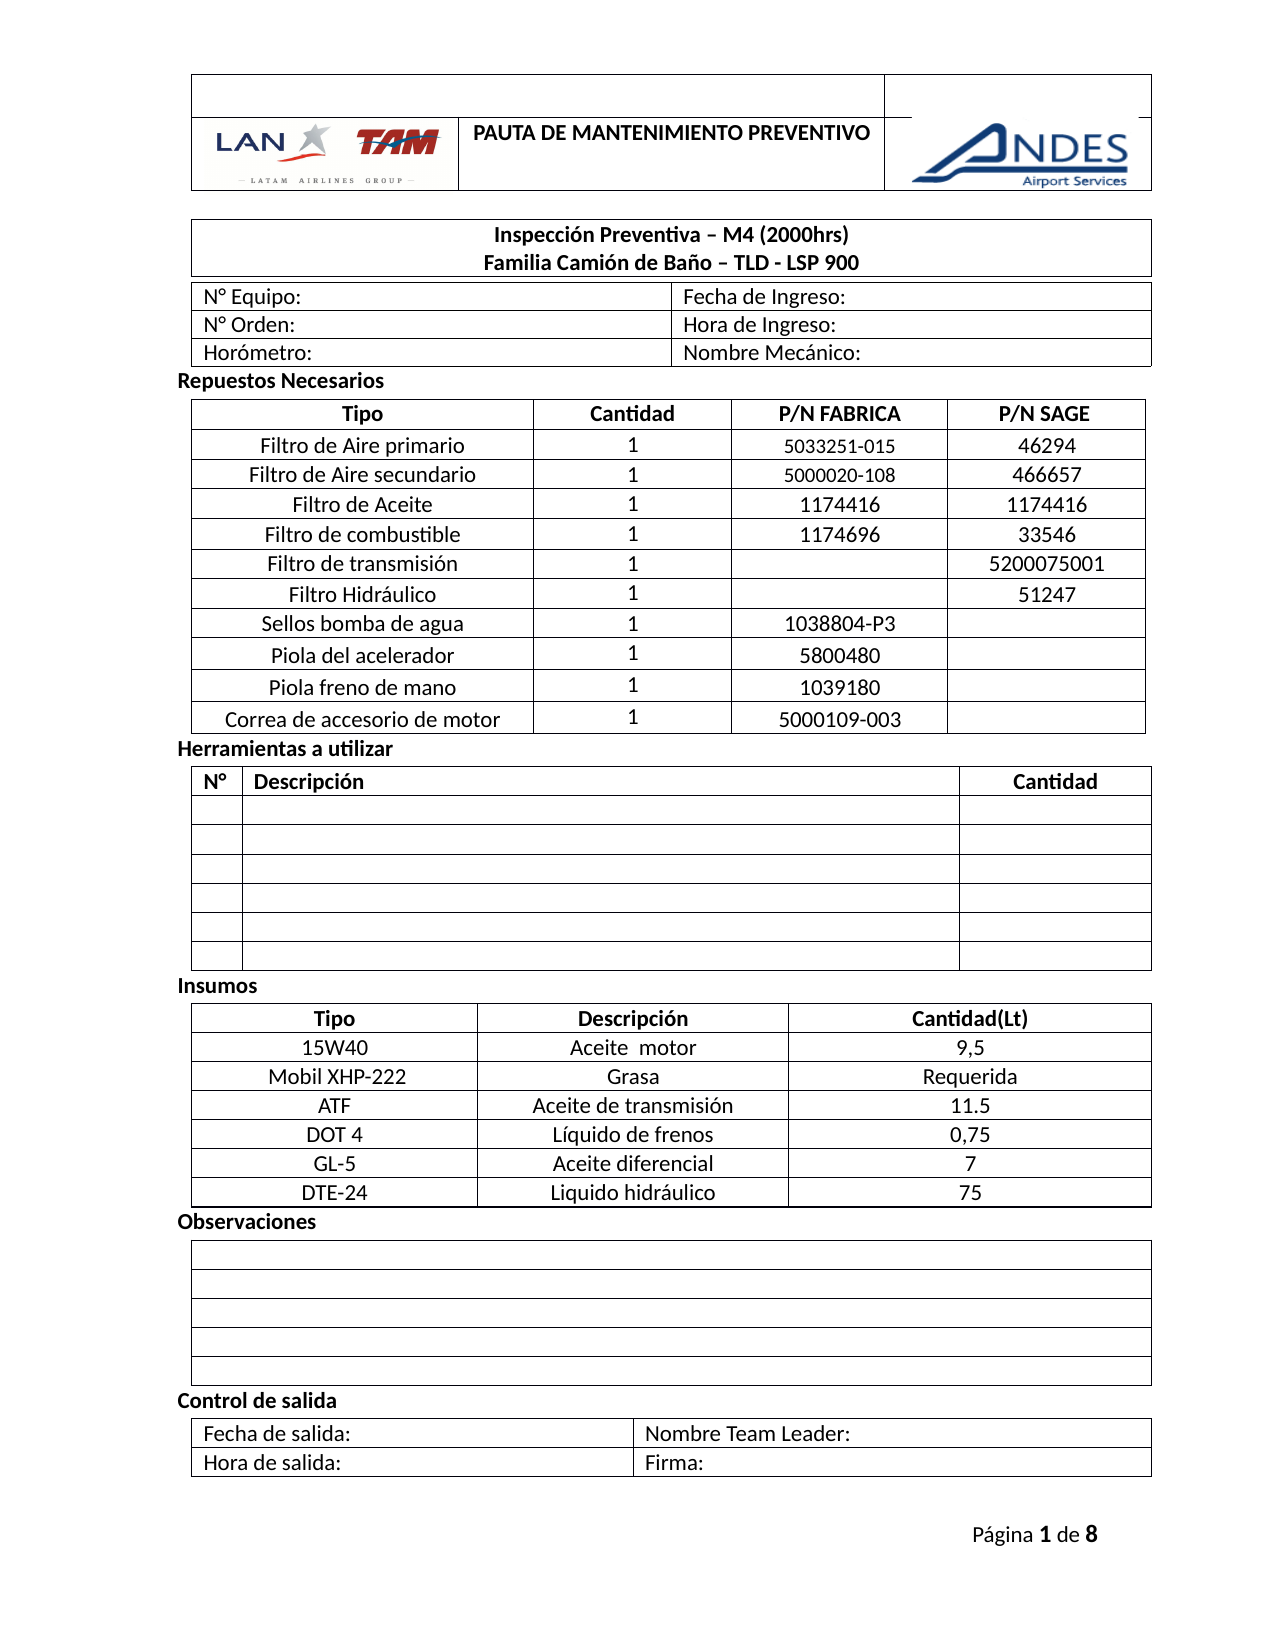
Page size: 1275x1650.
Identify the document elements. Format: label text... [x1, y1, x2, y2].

table_cell Aceite de transmisión [478, 1091, 788, 1119]
table_cell [192, 796, 242, 824]
table_header P/N SAGE [948, 400, 1145, 429]
table_cell [960, 913, 1151, 941]
table_cell 5200075001 [948, 550, 1145, 577]
text Insumos [177, 971, 1098, 999]
table_cell Filtro de Aire primario [192, 430, 533, 459]
table_header N° Equipo: [192, 283, 671, 310]
table_header Cantidad [534, 400, 731, 429]
table_cell DTE-24 [192, 1178, 477, 1206]
table_cell 51247 [948, 579, 1145, 608]
table_cell 7 [789, 1149, 1151, 1177]
table_cell 9,5 [789, 1033, 1151, 1061]
picture [911, 117, 1139, 190]
table_cell [732, 579, 947, 608]
table_cell [192, 1357, 1151, 1385]
table_cell Hora de salida: [192, 1448, 633, 1476]
table_cell 1 [534, 579, 731, 608]
table_cell Firma: [634, 1448, 1151, 1476]
table_header Inspección Preventiva – M4 (2000hrs) Familia Camión de Baño – TLD - LSP 900 [192, 220, 1151, 276]
table_cell 1 [534, 489, 731, 518]
table_cell 1 [534, 460, 731, 488]
table_header N° [192, 767, 242, 795]
table_cell 5033251-015 [732, 430, 947, 459]
table_header Cantidad [960, 767, 1151, 795]
table_header Descripción [243, 767, 959, 795]
table_cell Hora de Ingreso: [672, 311, 1151, 338]
table_cell Liquido hidráulico [478, 1178, 788, 1206]
table_cell 1 [534, 550, 731, 577]
table_cell [960, 796, 1151, 824]
table_cell N° Orden: [192, 311, 671, 338]
table_cell 5000109-003 [732, 702, 947, 733]
table_cell [243, 825, 959, 853]
table_cell Aceite diferencial [478, 1149, 788, 1177]
table_cell DOT 4 [192, 1120, 477, 1148]
table_cell 1 [534, 638, 731, 669]
table_cell Requerida [789, 1062, 1151, 1090]
text Observaciones [177, 1207, 1098, 1235]
table_cell [732, 550, 947, 577]
table_cell [243, 913, 959, 941]
table_cell [243, 855, 959, 882]
table_cell Piola del acelerador [192, 638, 533, 669]
table_cell 1 [534, 430, 731, 459]
table_cell 1174416 [948, 489, 1145, 518]
table_header Cantidad(Lt) [789, 1004, 1151, 1032]
table_cell [948, 670, 1145, 701]
table_cell 1038804-P3 [732, 609, 947, 637]
table_cell [243, 796, 959, 824]
table_header Fecha de salida: [192, 1419, 633, 1447]
table_header [192, 1241, 1151, 1269]
table_cell [243, 942, 959, 970]
table_header Nombre Team Leader: [634, 1419, 1151, 1447]
table_cell Sellos bomba de agua [192, 609, 533, 637]
picture [204, 191, 454, 195]
table_cell ATF [192, 1091, 477, 1119]
table_cell [192, 1328, 1151, 1356]
table_cell [960, 825, 1151, 853]
table_cell Horómetro: [192, 339, 671, 366]
table_cell Filtro de combustible [192, 519, 533, 548]
table_cell 46294 [948, 430, 1145, 459]
table_cell GL-5 [192, 1149, 477, 1177]
table_cell [243, 884, 959, 912]
table_cell Mobil XHP-222 [192, 1062, 477, 1090]
table_cell [192, 1299, 1151, 1327]
table_cell [192, 884, 242, 912]
table_header Tipo [192, 400, 533, 429]
table_cell Líquido de frenos [478, 1120, 788, 1148]
table_cell Filtro de Aire secundario [192, 460, 533, 488]
text Control de salida [177, 1386, 1098, 1414]
table_cell Grasa [478, 1062, 788, 1090]
picture [204, 118, 454, 190]
table_cell 5800480 [732, 638, 947, 669]
table_cell [960, 942, 1151, 970]
table_cell Aceite motor [478, 1033, 788, 1061]
text Herramientas a utilizar [177, 734, 1098, 762]
table_cell Nombre Mecánico: [672, 339, 1151, 366]
table_cell [192, 913, 242, 941]
table_cell [192, 825, 242, 853]
table_cell [192, 855, 242, 882]
table_cell 5000020-108 [732, 460, 947, 488]
table_header Tipo [192, 1004, 477, 1032]
table_cell [948, 702, 1145, 733]
table_header P/N FABRICA [732, 400, 947, 429]
table_cell 75 [789, 1178, 1151, 1206]
table_cell [192, 1270, 1151, 1298]
table_cell 1 [534, 670, 731, 701]
table_cell [960, 884, 1151, 912]
table_cell Filtro de Aceite [192, 489, 533, 518]
table_header Fecha de Ingreso: [672, 283, 1151, 310]
table_cell 1 [534, 609, 731, 637]
table_cell 15W40 [192, 1033, 477, 1061]
table_cell 466657 [948, 460, 1145, 488]
table_cell Correa de accesorio de motor [192, 702, 533, 733]
table_cell 1 [534, 519, 731, 548]
table_cell Filtro de transmisión [192, 550, 533, 577]
table_header Descripción [478, 1004, 788, 1032]
table_cell 33546 [948, 519, 1145, 548]
table_cell 1174416 [732, 489, 947, 518]
table_cell 0,75 [789, 1120, 1151, 1148]
table_cell [192, 942, 242, 970]
table_cell 1 [534, 702, 731, 733]
text Repuestos Necesarios [177, 366, 1098, 394]
table_cell 1039180 [732, 670, 947, 701]
table_cell 1174696 [732, 519, 947, 548]
table_cell [948, 638, 1145, 669]
table_cell [948, 609, 1145, 637]
table_cell Piola freno de mano [192, 670, 533, 701]
table_cell Filtro Hidráulico [192, 579, 533, 608]
table_cell [960, 855, 1151, 882]
table_cell 11.5 [789, 1091, 1151, 1119]
